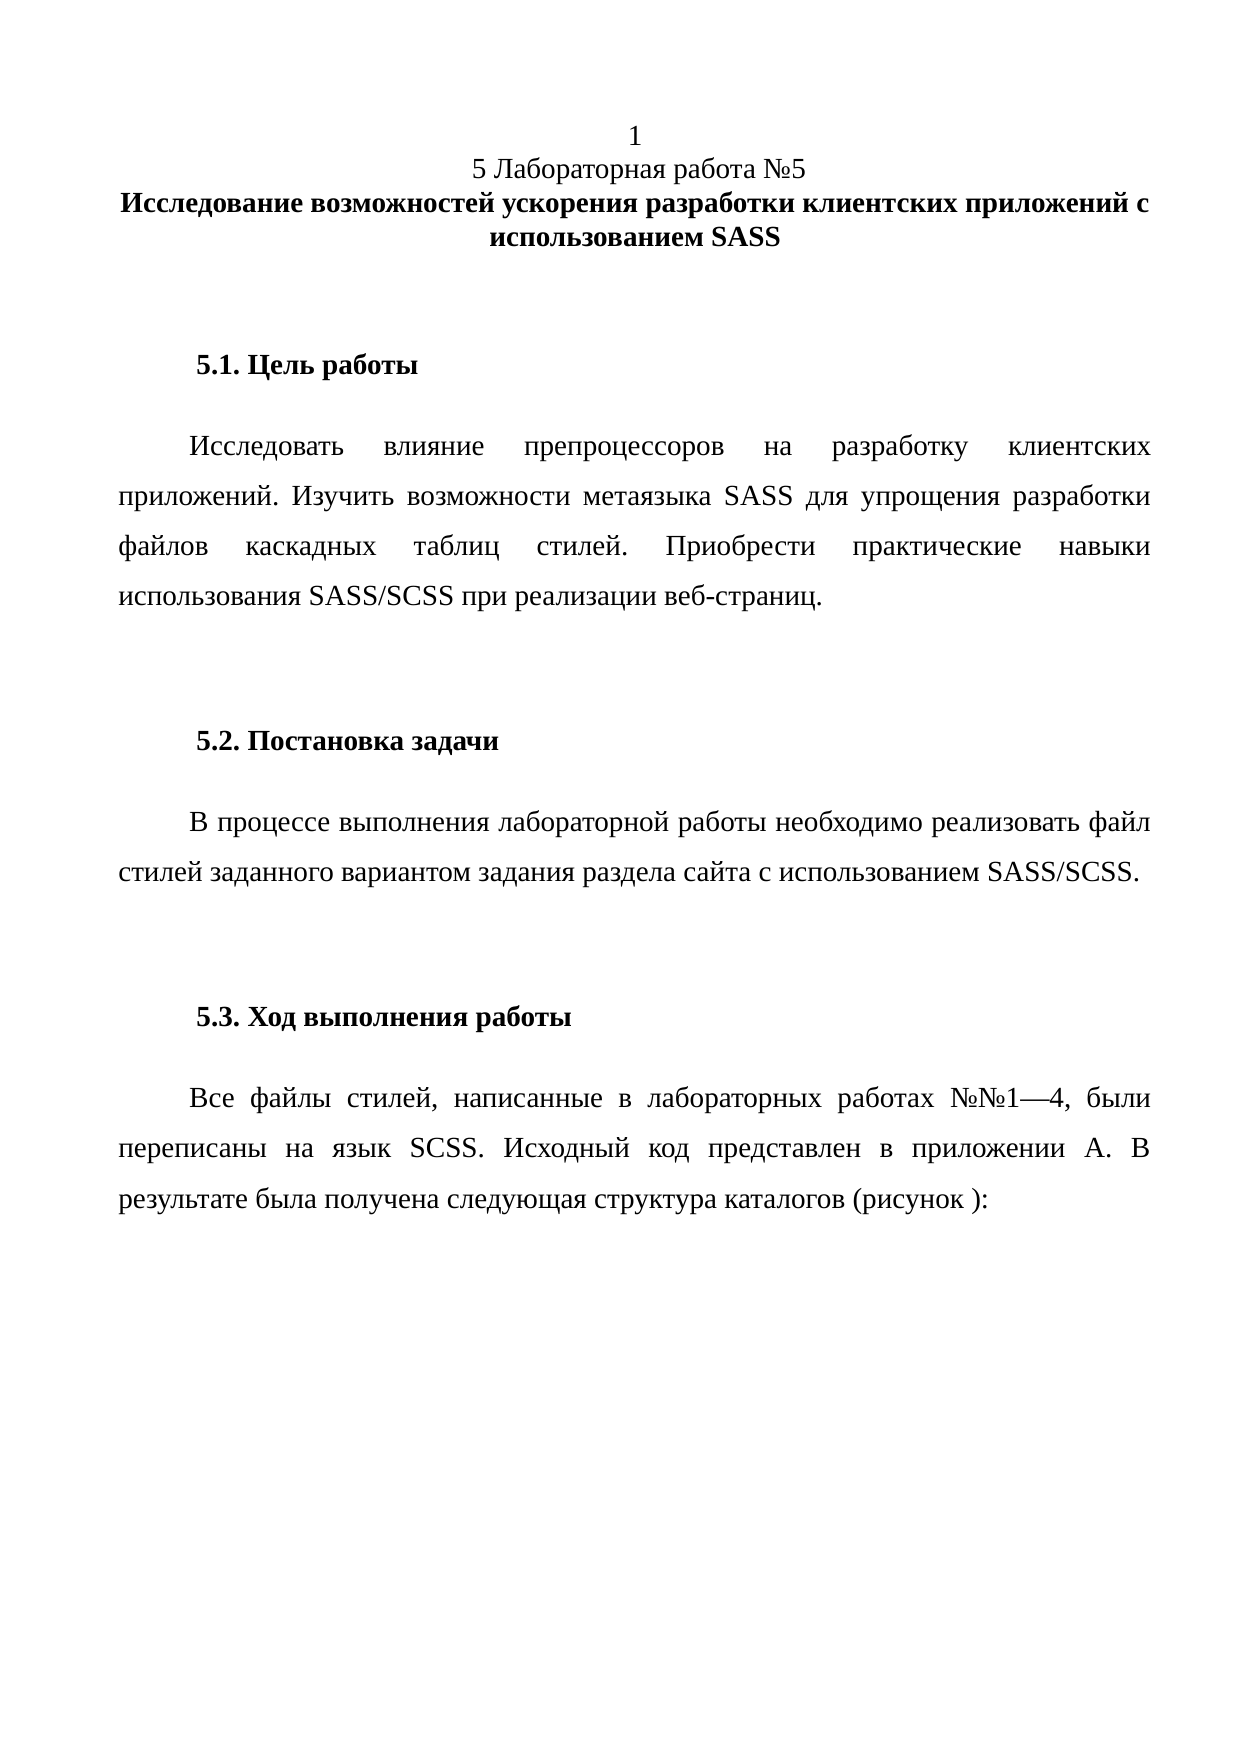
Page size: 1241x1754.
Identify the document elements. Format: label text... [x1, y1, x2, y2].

subtitle Цель работы [118, 347, 1152, 380]
subtitle Исследование возможностей ускорения разработки клиентских приложений с использованием SASS [118, 185, 1152, 252]
subtitle Постановка задачи [118, 723, 1152, 757]
text Все файлы стилей, написанные в лабораторных работах №№1—4, были переписаны на язык SCSS. Исходный код представлен в приложении А. В результате была получена следующая структура каталогов (рисунок ): [118, 1080, 1152, 1214]
text В процессе выполнения лабораторной работы необходимо реализовать файл стилей заданного вариантом задания раздела сайта с использованием SASS/SCSS. [118, 804, 1152, 888]
subtitle Лабораторная работа №5 [118, 152, 1152, 185]
subtitle Ход выполнения работы [118, 999, 1152, 1033]
text Исследовать влияние препроцессоров на разработку клиентских приложений. Изучить возможности метаязыка SASS для упрощения разработки файлов каскадных таблиц стилей. Приобрести практические навыки использования SASS/SCSS при реализации веб-страниц. [118, 428, 1152, 612]
